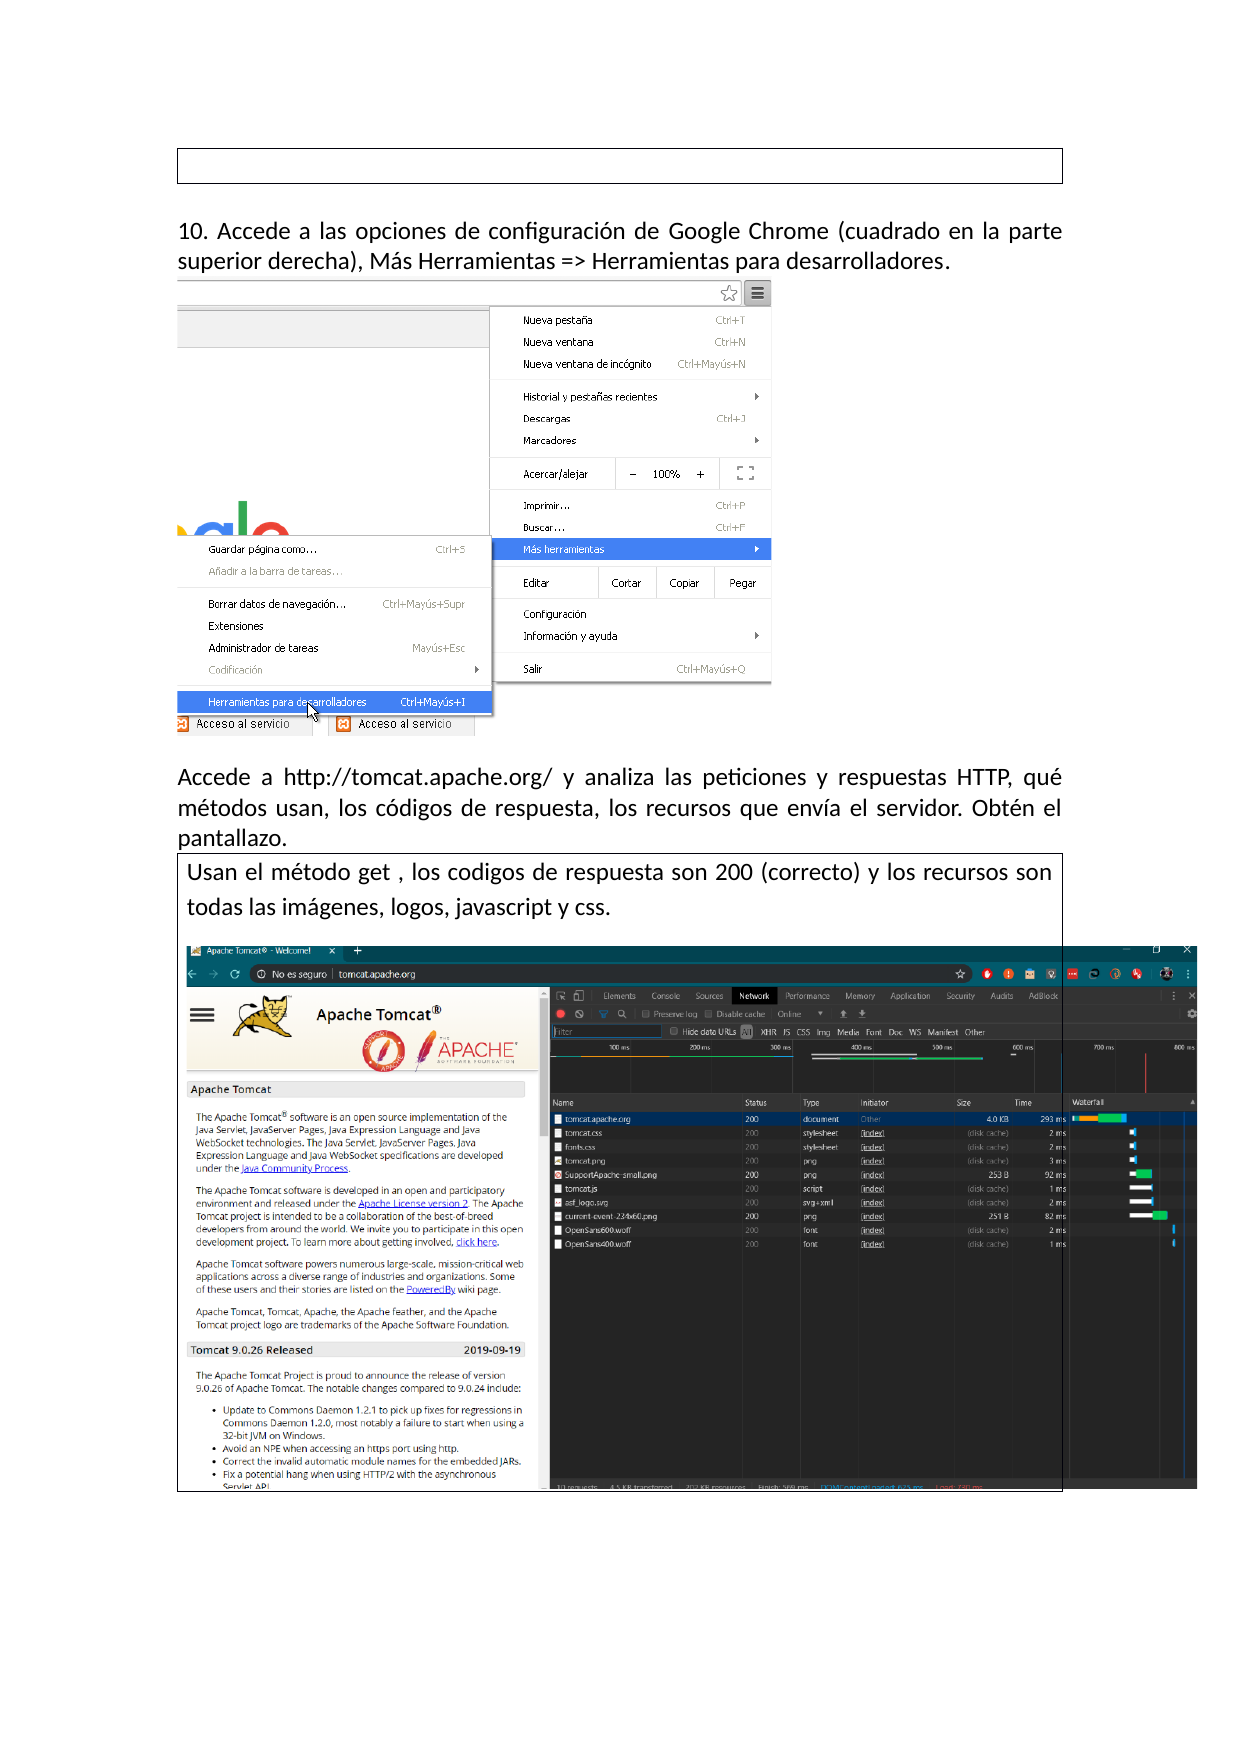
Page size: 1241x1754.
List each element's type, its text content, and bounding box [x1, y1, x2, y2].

text Accede a http://tomcat.apache.org/ y analiza las peticiones y respuestas HTTP, qué métodos usan, los códigos de respuesta, los recursos que envía el servidor. Obtén el pantallazo. [177, 761, 1063, 853]
text Usan el método get , los codigos de respuesta son 200 (correcto) y los recursos son todas las imágenes, logos, javascript y css. [178, 854, 1062, 922]
text 10. Accede a las opciones de configuración de Google Chrome (cuadrado en la parte superior derecha), Más Herramientas => Herramientas para desarrolladores. [177, 215, 1063, 276]
